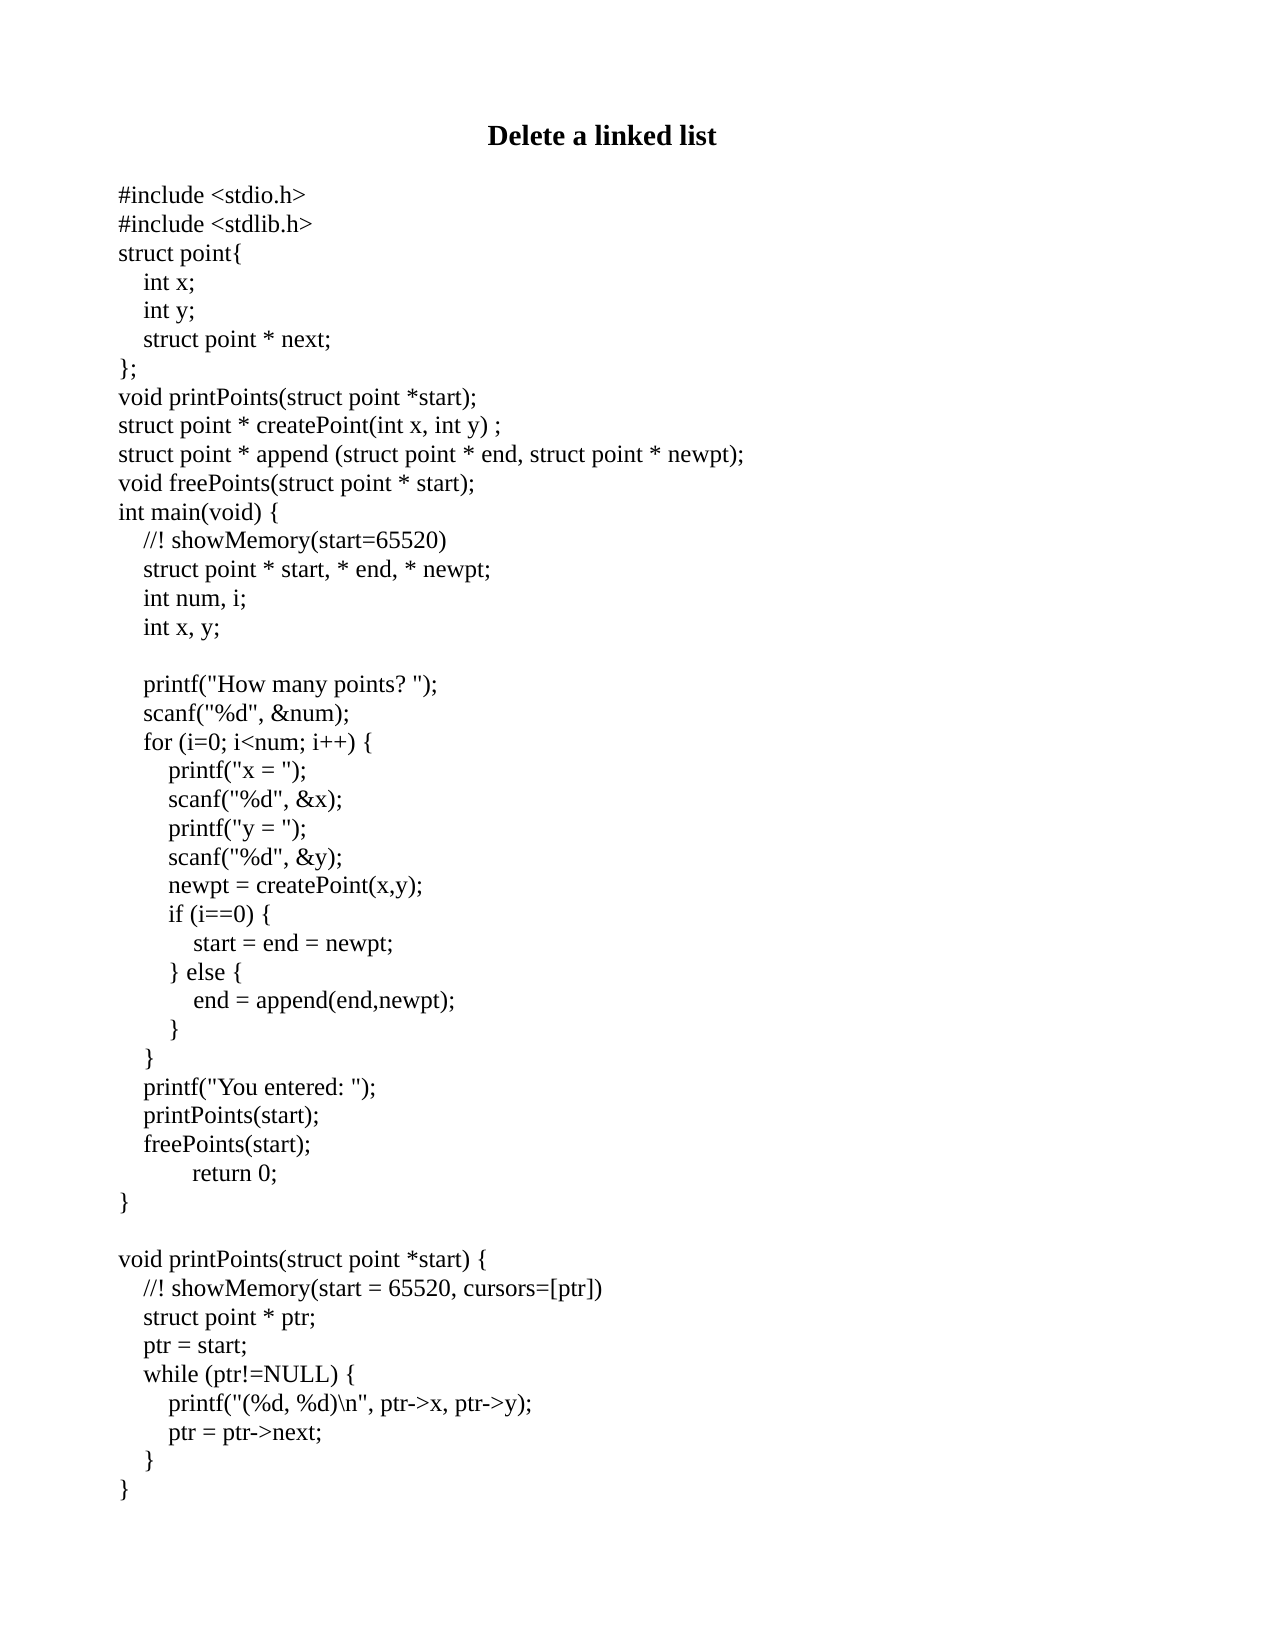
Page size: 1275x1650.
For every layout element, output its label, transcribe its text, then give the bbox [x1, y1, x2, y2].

text }; [118, 353, 1157, 382]
text struct point * start, * end, * newpt; [118, 554, 1157, 583]
text printf("y = "); [118, 813, 1157, 842]
text struct point * append (struct point * end, struct point * newpt); [118, 439, 1157, 468]
text scanf("%d", &y); [118, 842, 1157, 870]
text scanf("%d", &num); [118, 698, 1157, 727]
text } [118, 1445, 1157, 1474]
text //! showMemory(start = 65520, cursors=[ptr]) [118, 1273, 1157, 1302]
text printf("You entered: "); [118, 1072, 1157, 1100]
text printf("(%d, %d)\n", ptr->x, ptr->y); [118, 1388, 1157, 1417]
text #include <stdio.h> [118, 180, 1157, 209]
text } [118, 1043, 1157, 1072]
text printf("x = "); [118, 755, 1157, 784]
text newpt = createPoint(x,y); [118, 870, 1157, 899]
text void freePoints(struct point * start); [118, 468, 1157, 497]
text while (ptr!=NULL) { [118, 1359, 1157, 1388]
text end = append(end,newpt); [118, 985, 1157, 1014]
text struct point * next; [118, 324, 1157, 353]
text struct point * ptr; [118, 1302, 1157, 1330]
text void printPoints(struct point *start); [118, 382, 1157, 410]
text if (i==0) { [118, 899, 1157, 928]
text //! showMemory(start=65520) [118, 525, 1157, 554]
text return 0; [118, 1158, 1157, 1187]
text void printPoints(struct point *start) { [118, 1244, 1157, 1273]
text int x; [118, 267, 1157, 295]
text #include <stdlib.h> [118, 209, 1157, 238]
text printPoints(start); [118, 1100, 1157, 1129]
text for (i=0; i<num; i++) { [118, 727, 1157, 755]
text ptr = ptr->next; [118, 1417, 1157, 1445]
text printf("How many points? "); [118, 669, 1157, 698]
text int main(void) { [118, 497, 1157, 525]
text } else { [118, 957, 1157, 985]
text struct point{ [118, 238, 1157, 267]
text int num, i; [118, 583, 1157, 612]
text } [118, 1187, 1157, 1215]
text } [118, 1474, 1157, 1503]
text } [118, 1014, 1157, 1043]
text int y; [118, 295, 1157, 324]
text start = end = newpt; [118, 928, 1157, 957]
text ptr = start; [118, 1330, 1157, 1359]
text int x, y; [118, 612, 1157, 640]
text scanf("%d", &x); [118, 784, 1157, 813]
text freePoints(start); [118, 1129, 1157, 1158]
text Delete a linked list [487, 118, 1157, 152]
text struct point * createPoint(int x, int y) ; [118, 410, 1157, 439]
